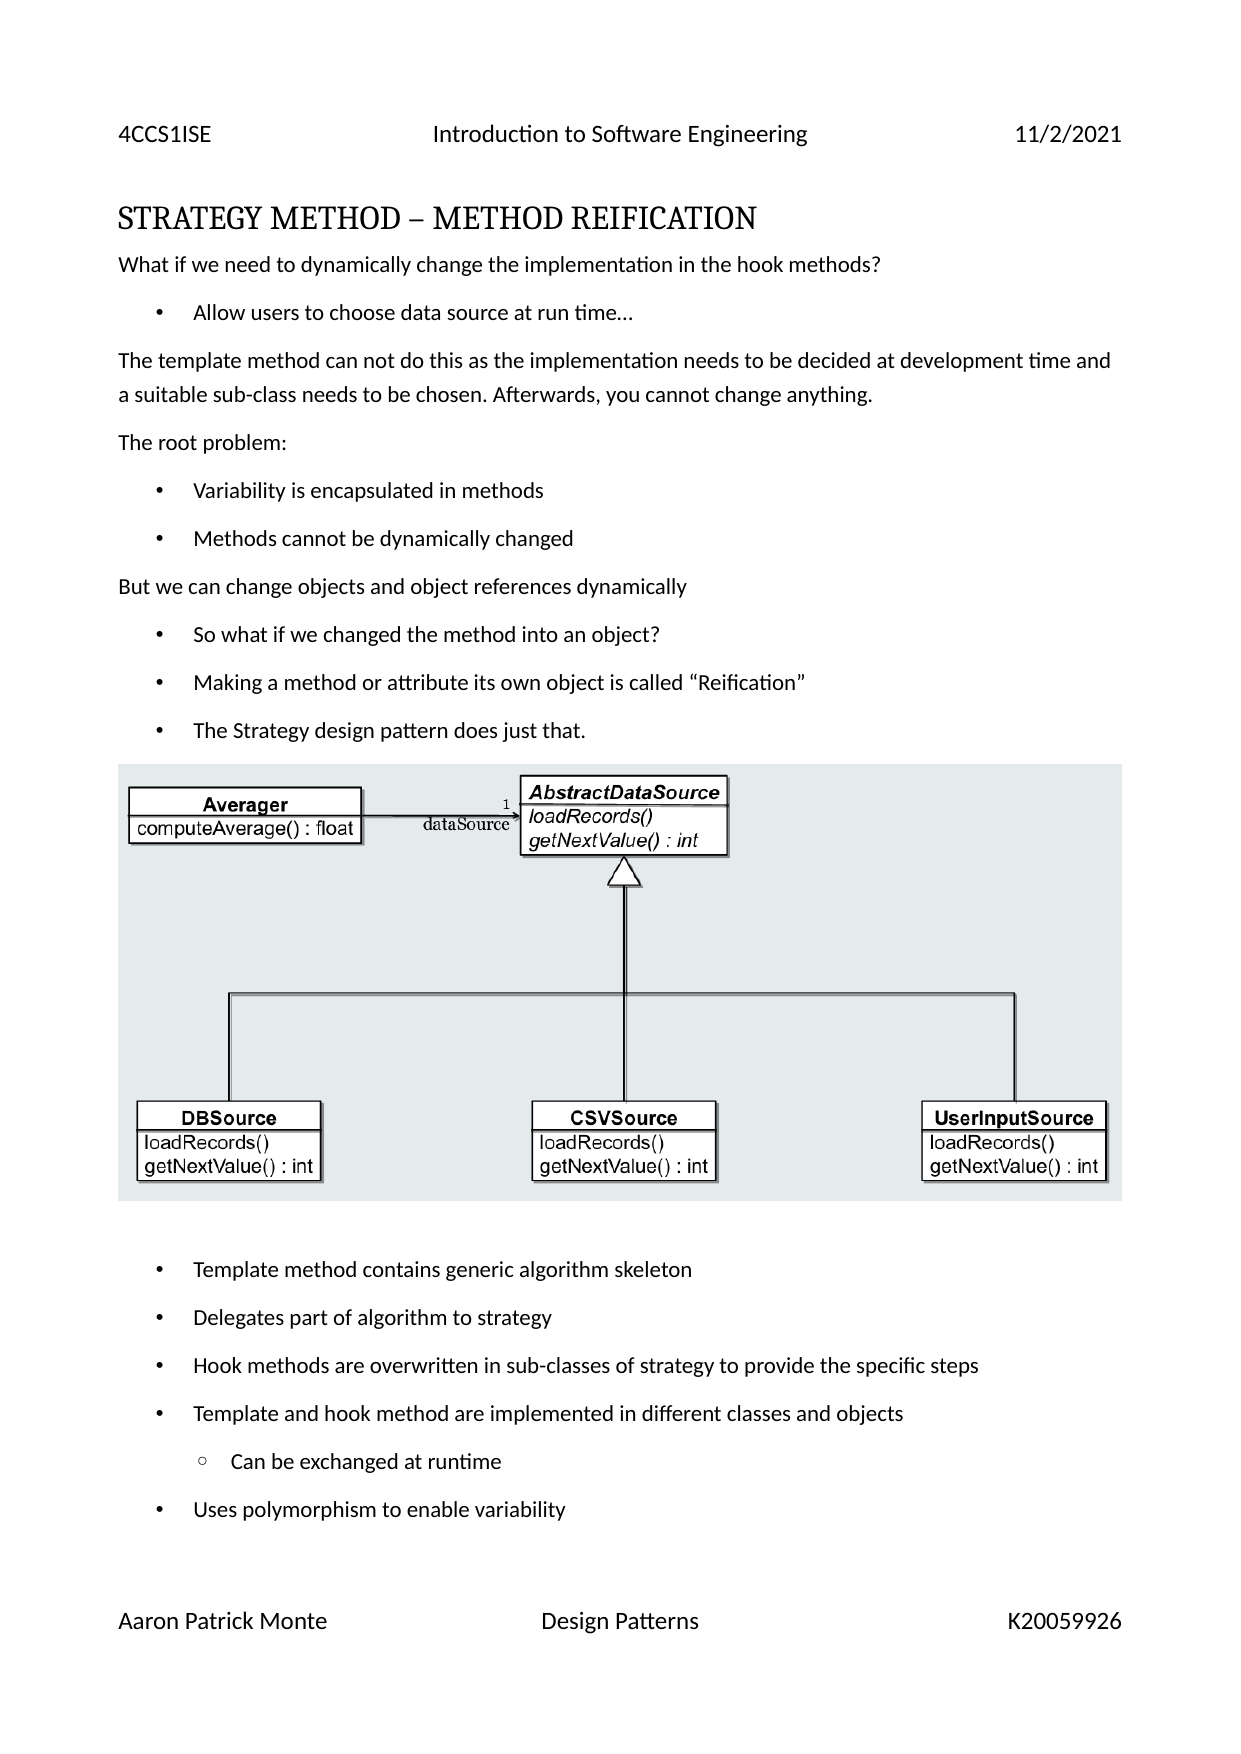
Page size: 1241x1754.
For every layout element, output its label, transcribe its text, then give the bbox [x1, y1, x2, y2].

subtitle Strategy method – Method reification [118, 199, 1122, 237]
text The template method can not do this as the implementation needs to be decided at development time and a suitable sub-class needs to be chosen. Afterwards, you cannot change anything. [118, 346, 1122, 408]
list Methods cannot be dynamically changed [156, 524, 1122, 552]
list Template and hook method are implemented in different classes and objects [156, 1399, 1122, 1427]
list Allow users to choose data source at run time… [156, 298, 1122, 326]
list The Strategy design pattern does just that. [156, 717, 1122, 745]
text What if we need to dynamically change the implementation in the hook methods? [118, 250, 1122, 278]
picture [118, 764, 1123, 1201]
list Template method contains generic algorithm skeleton [156, 1255, 1122, 1283]
text But we can change objects and object references dynamically [118, 572, 1122, 600]
list Making a method or attribute its own object is called “Reification” [156, 668, 1122, 697]
list Variability is encapsulated in methods [156, 476, 1122, 504]
text The root problem: [118, 428, 1122, 456]
list Uses polymorphism to enable variability [156, 1495, 1122, 1523]
list Hook methods are overwritten in sub-classes of strategy to provide the specific steps [156, 1351, 1122, 1379]
list Can be exchanged at runtime [193, 1447, 1122, 1475]
list So what if we changed the method into an object? [156, 620, 1122, 648]
list Delegates part of algorithm to strategy [156, 1303, 1122, 1331]
